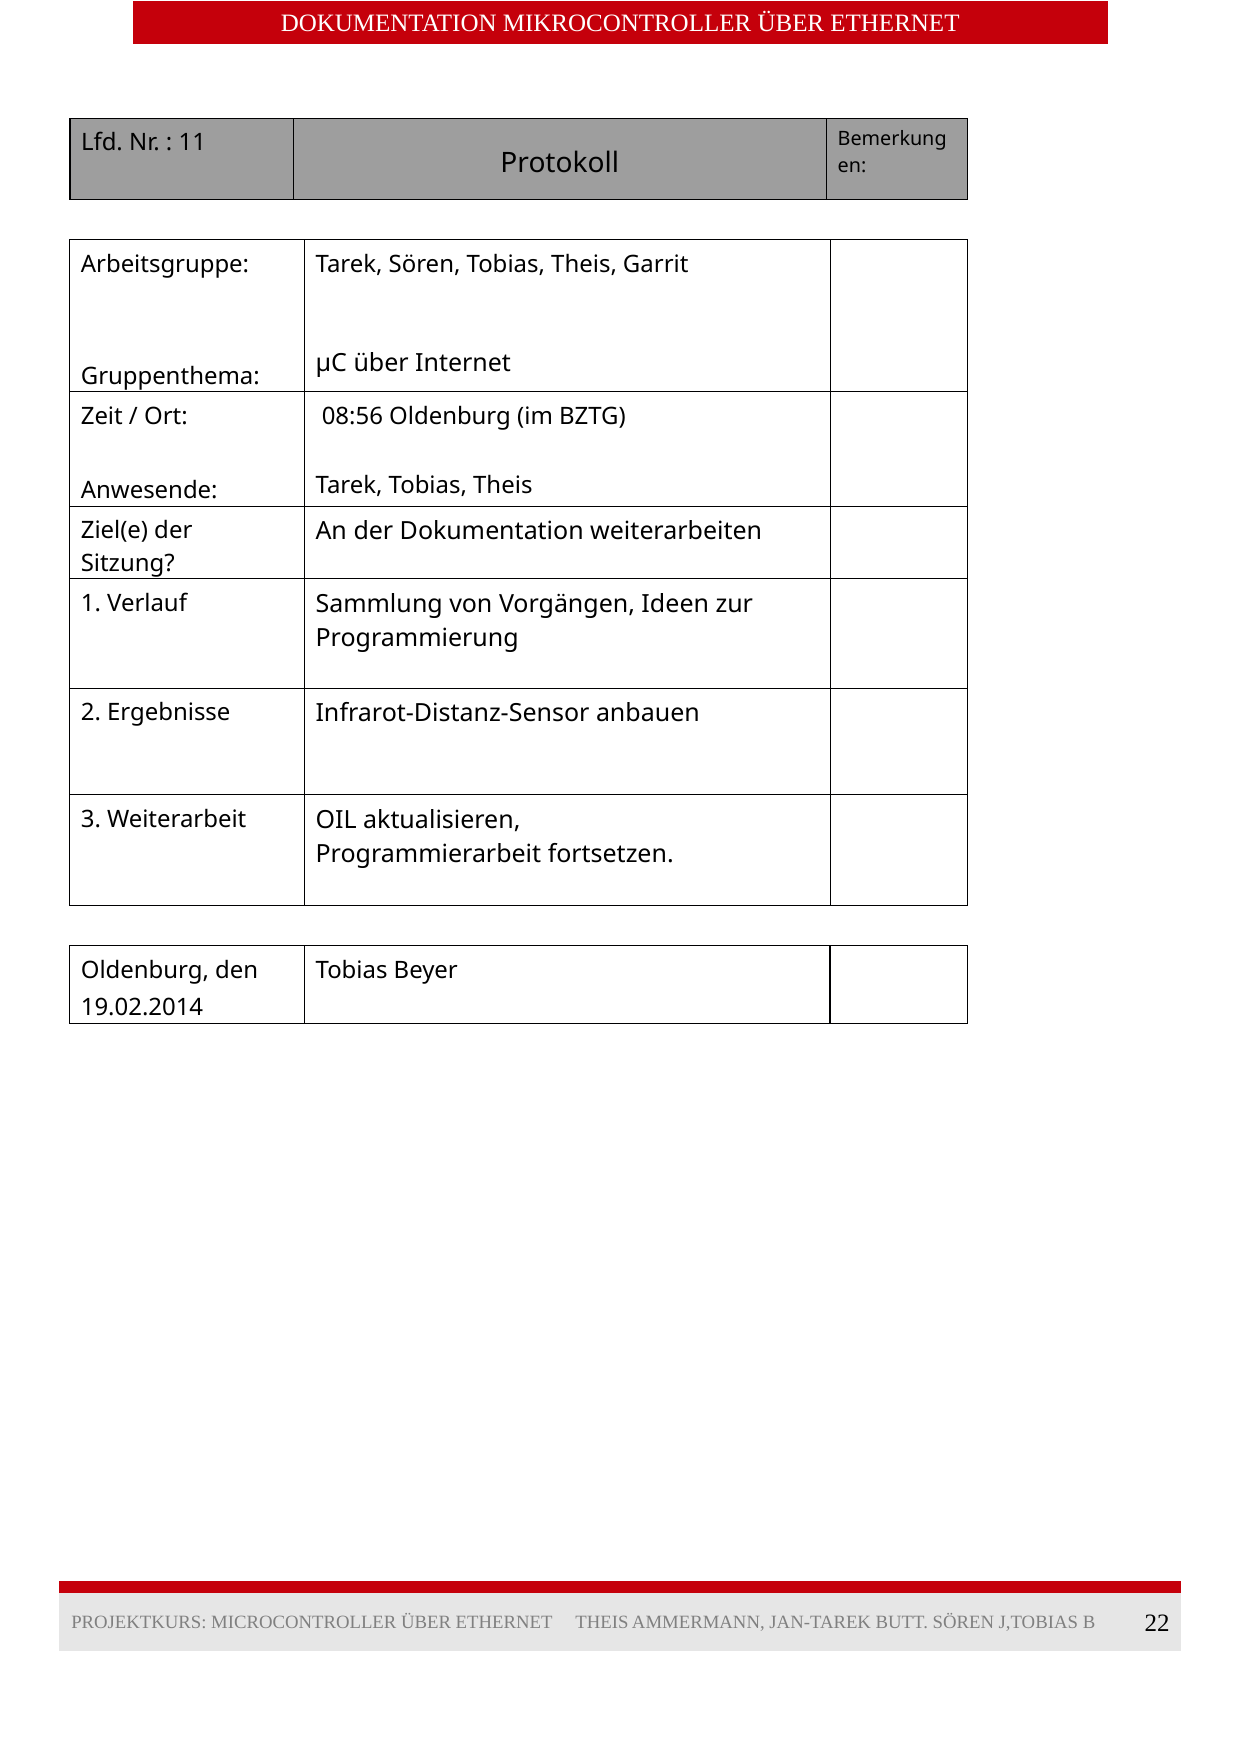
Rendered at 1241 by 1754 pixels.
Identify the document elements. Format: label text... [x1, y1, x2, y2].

table_header Bemerkungen: [827, 119, 967, 199]
table_cell 2. Ergebnisse [70, 689, 304, 794]
table_header Arbeitsgruppe: Gruppenthema: [70, 240, 304, 391]
table_cell 3. Weiterarbeit [70, 795, 304, 905]
table_header Tobias Beyer [305, 946, 829, 1022]
table_header Oldenburg, den 19.02.2014 [70, 946, 304, 1022]
table_cell [831, 579, 967, 687]
table_cell 1. Verlauf [70, 579, 304, 687]
table_header Tarek, Sören, Tobias, Theis, Garrit µC über Internet [305, 240, 830, 391]
table_header Lfd. Nr. : 11 [71, 119, 293, 199]
table_header [831, 946, 967, 1022]
table_cell OIL aktualisieren, Programmierarbeit fortsetzen. [305, 795, 830, 905]
table_cell 08:56 Oldenburg (im BZTG) Tarek, Tobias, Theis [305, 392, 830, 506]
table_cell Sammlung von Vorgängen, Ideen zur Programmierung [305, 579, 830, 687]
table_cell [831, 795, 967, 905]
table_cell Ziel(e) der Sitzung? [70, 507, 304, 578]
table_cell [831, 507, 967, 578]
table_cell Zeit / Ort: Anwesende: [70, 392, 304, 506]
table_cell Infrarot-Distanz-Sensor anbauen [305, 689, 830, 794]
table_cell An der Dokumentation weiterarbeiten [305, 507, 830, 578]
table_cell [831, 689, 967, 794]
table_cell [831, 392, 967, 506]
table_header [831, 240, 967, 391]
table_header Protokoll [294, 119, 826, 199]
